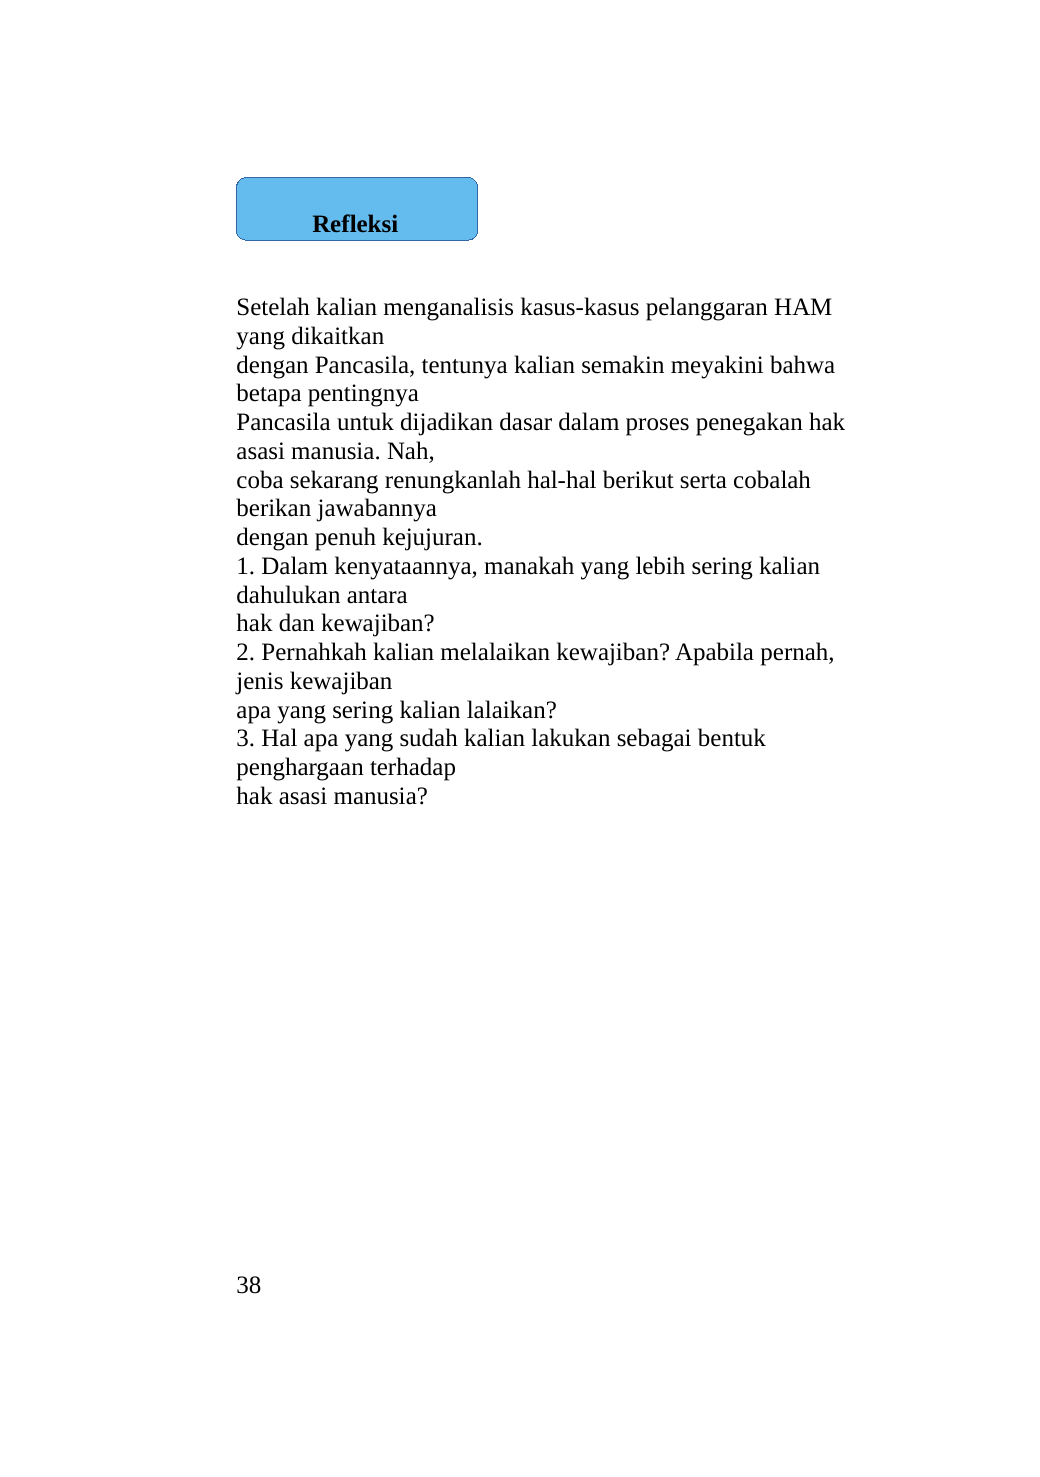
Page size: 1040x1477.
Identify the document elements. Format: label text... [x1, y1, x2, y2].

text 2. Pernahkah kalian melalaikan kewajiban? Apabila pernah, jenis kewajiban [236, 637, 862, 695]
text dengan Pancasila, tentunya kalian semakin meyakini bahwa betapa pentingnya [236, 350, 862, 407]
text Setelah kalian menganalisis kasus-kasus pelanggaran HAM yang dikaitkan [236, 292, 862, 350]
text coba sekarang renungkanlah hal-hal berikut serta cobalah berikan jawabannya [236, 465, 862, 522]
text apa yang sering kalian lalaikan? [236, 695, 862, 723]
text dengan penuh kejujuran. [236, 522, 862, 551]
text 1. Dalam kenyataannya, manakah yang lebih sering kalian dahulukan antara [236, 551, 862, 608]
text Pancasila untuk dijadikan dasar dalam proses penegakan hak asasi manusia. Nah, [236, 407, 862, 465]
text hak dan kewajiban? [236, 608, 862, 637]
text 3. Hal apa yang sudah kalian lakukan sebagai bentuk penghargaan terhadap [236, 723, 862, 781]
text hak asasi manusia? [236, 781, 862, 810]
